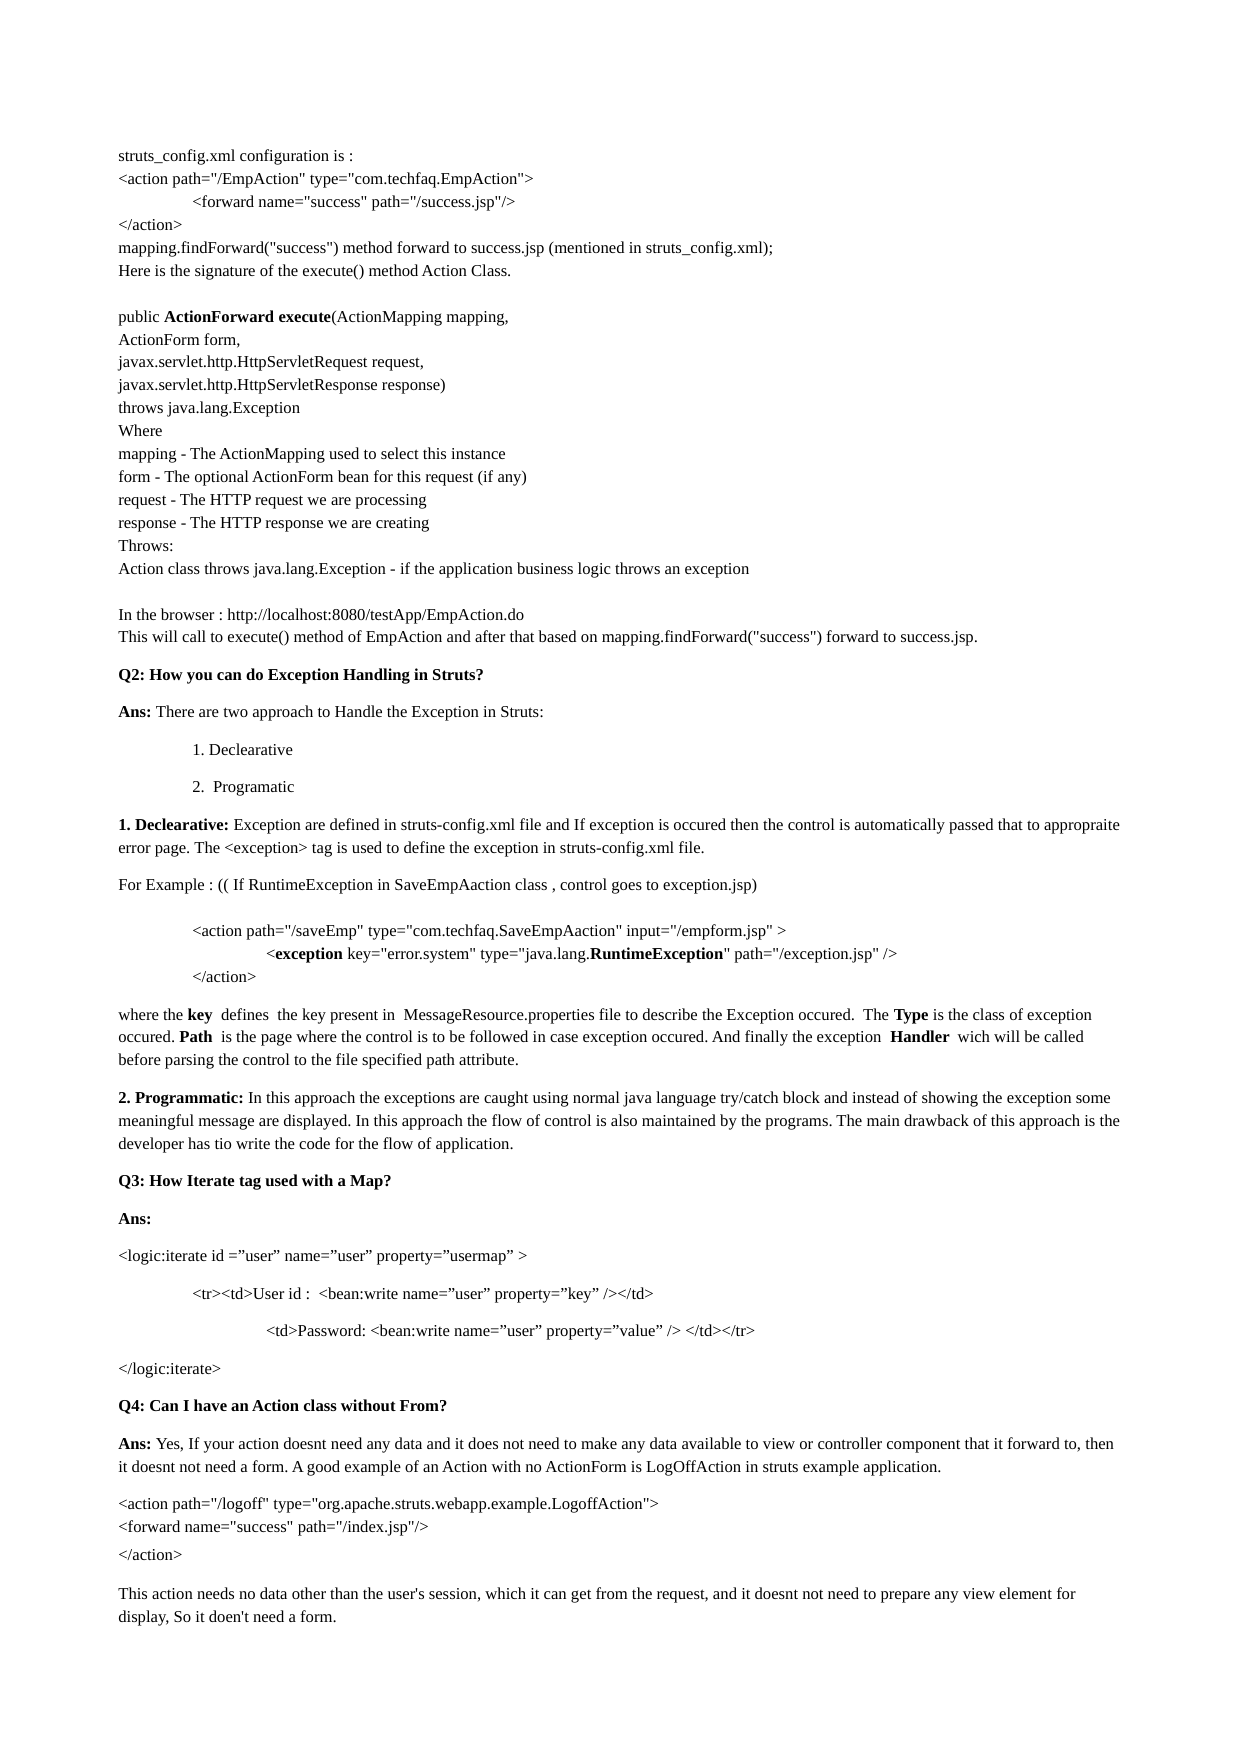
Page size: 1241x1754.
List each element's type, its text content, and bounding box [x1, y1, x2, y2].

text Q2: How you can do Exception Handling in Struts? [118, 665, 1122, 684]
text For Example : (( If RuntimeException in SaveEmpAaction class , control goes to exception.jsp) <action path="/saveEmp" type="com.techfaq.SaveEmpAaction" input="/empform.jsp" > <exception key="error.system" type="java.lang.RuntimeException" path="/exception.jsp" /> </action> [118, 875, 1122, 986]
text struts_config.xml configuration is : <action path="/EmpAction" type="com.techfaq.EmpAction"> <forward name="success" path="/success.jsp"/> </action> mapping.findForward("success") method forward to success.jsp (mentioned in struts_config.xml); Here is the signature of the execute() method Action Class. public ActionForward execute(ActionMapping mapping, ActionForm form, javax.servlet.http.HttpServletRequest request, javax.servlet.http.HttpServletResponse response) throws java.lang.Exception Where mapping - The ActionMapping used to select this instance form - The optional ActionForm bean for this request (if any) request - The HTTP request we are processing response - The HTTP response we are creating Throws: Action class throws java.lang.Exception - if the application business logic throws an exception In the browser : http://localhost:8080/testApp/EmpAction.do This will call to execute() method of EmpAction and after that based on mapping.findForward("success") forward to success.jsp. [118, 118, 1122, 646]
text 1. Declearative [192, 740, 1122, 759]
text 1. Declearative: Exception are defined in struts-config.xml file and If exception is occured then the control is automatically passed that to appropraite error page. The <exception> tag is used to define the exception in struts-config.xml file. [118, 815, 1122, 857]
text 2. Programatic [192, 777, 1122, 796]
text <logic:iterate id =”user” name=”user” property=”usermap” > [118, 1246, 1122, 1265]
text Q4: Can I have an Action class without From? [118, 1396, 1122, 1415]
text <td>Password: <bean:write name=”user” property=”value” /> </td></tr> [118, 1321, 1122, 1340]
text This action needs no data other than the user's session, which it can get from the request, and it doesnt not need to prepare any view element for display, So it doen't need a form. [118, 1584, 1122, 1626]
text </logic:iterate> [118, 1358, 1122, 1378]
text <action path="/logoff" type="org.apache.struts.webapp.example.LogoffAction"> <forward name="success" path="/index.jsp"/> </action> [118, 1494, 1122, 1565]
text Ans: There are two approach to Handle the Exception in Struts: [118, 702, 1122, 721]
text <tr><td>User id : <bean:write name=”user” property=”key” /></td> [118, 1283, 1122, 1303]
text Ans: Yes, If your action doesnt need any data and it does not need to make any data available to view or controller component that it forward to, then it doesnt not need a form. A good example of an Action with no ActionForm is LogOffAction in struts example application. [118, 1433, 1122, 1476]
text 2. Programmatic: In this approach the exceptions are caught using normal java language try/catch block and instead of showing the exception some meaningful message are displayed. In this approach the flow of control is also maintained by the programs. The main drawback of this approach is the developer has tio write the code for the flow of application. [118, 1088, 1122, 1153]
text where the key defines the key present in MessageResource.properties file to describe the Exception occured. The Type is the class of exception occured. Path is the page where the control is to be followed in case exception occured. And finally the exception Handler wich will be called before parsing the control to the file specified path attribute. [118, 1004, 1122, 1069]
text Ans: [118, 1208, 1122, 1228]
text Q3: How Iterate tag used with a Map? [118, 1171, 1122, 1190]
